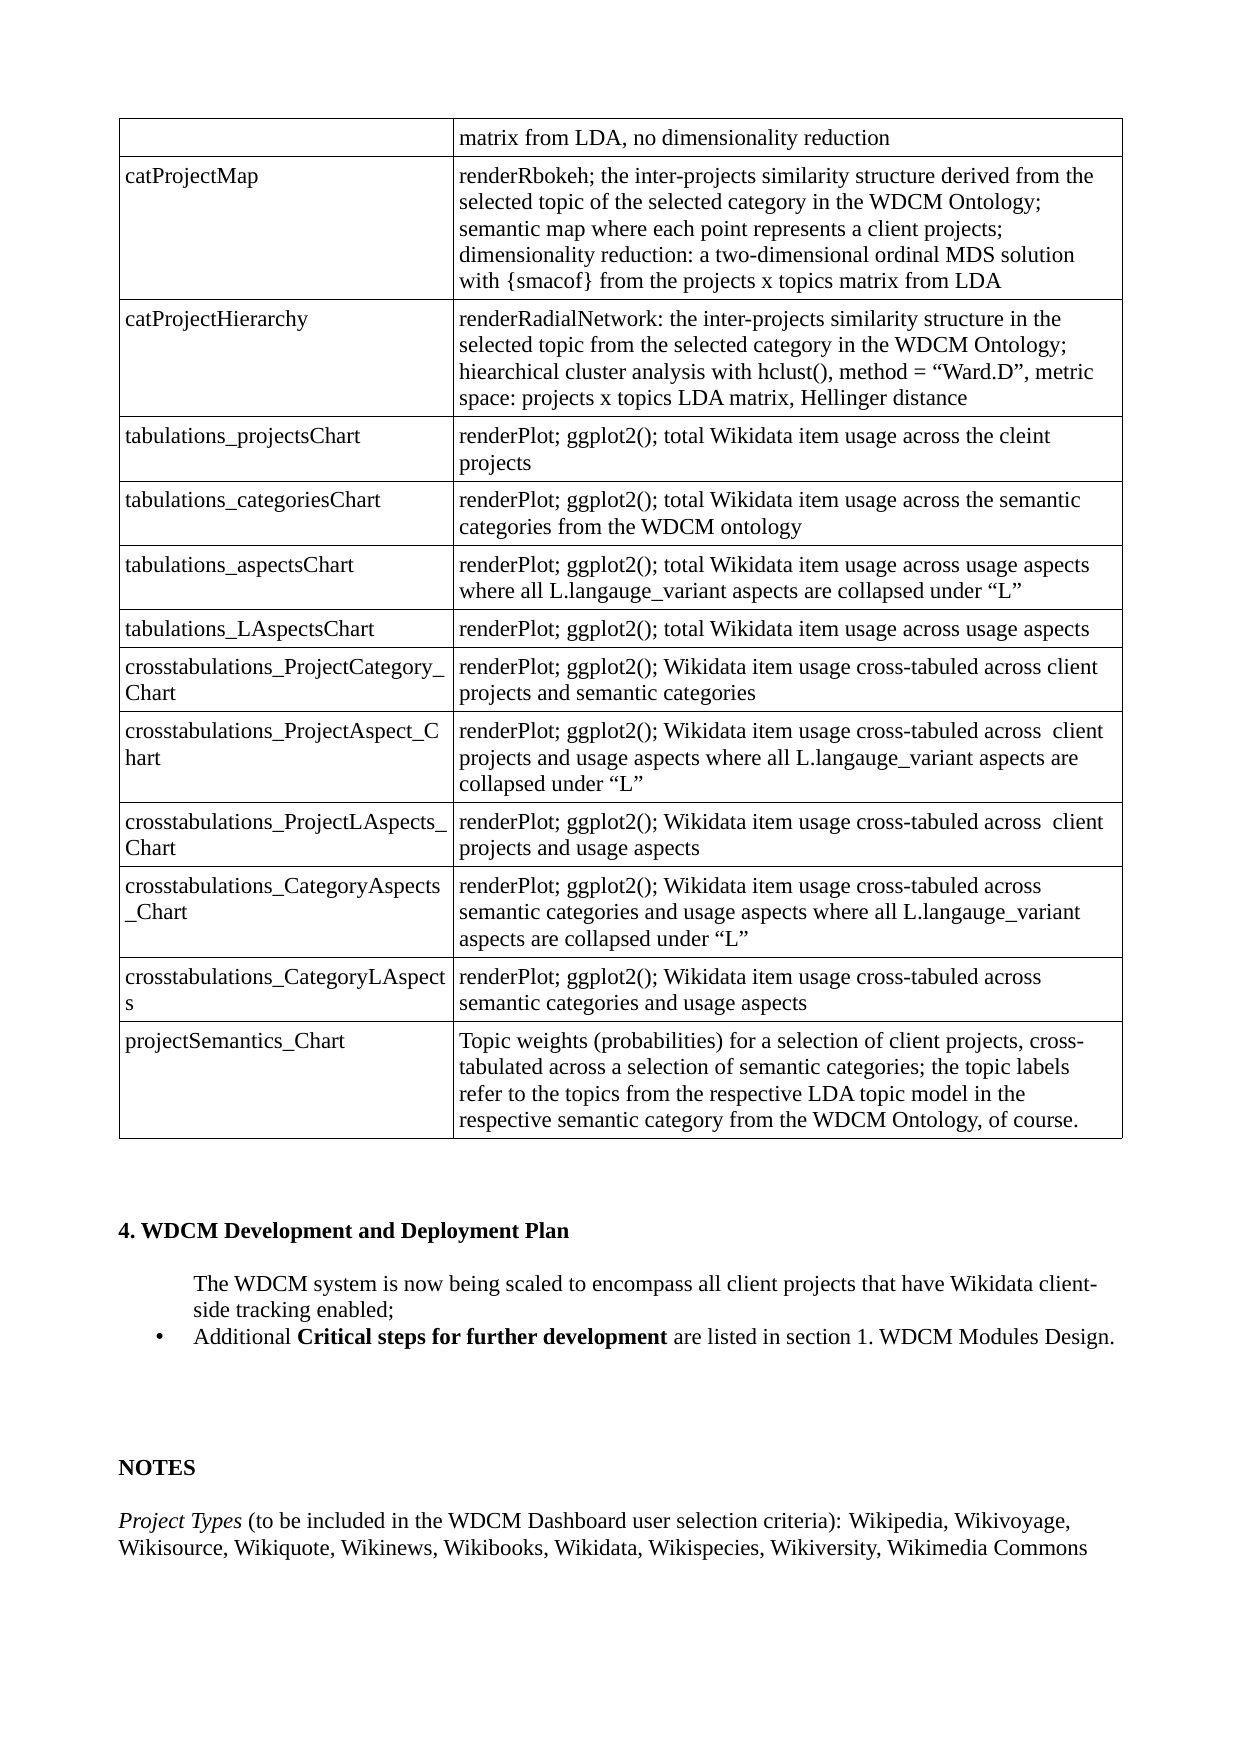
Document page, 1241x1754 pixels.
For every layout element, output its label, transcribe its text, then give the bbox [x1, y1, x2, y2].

table_cell renderPlot; ggplot2(); Wikidata item usage cross-tabuled across client projects and semantic categories [454, 648, 1122, 711]
table_cell renderRadialNetwork: the inter-projects similarity structure in the selected topic from the selected category in the WDCM Ontology; hiearchical cluster analysis with hclust(), method = “Ward.D”, metric space: projects x topics LDA matrix, Hellinger distance [454, 300, 1122, 416]
table_cell renderPlot; ggplot2(); Wikidata item usage cross-tabuled across client projects and usage aspects where all L.langauge_variant aspects are collapsed under “L” [454, 712, 1122, 802]
text NOTES [118, 1454, 1122, 1481]
table_cell renderRbokeh; the inter-projects similarity structure derived from the selected topic of the selected category in the WDCM Ontology; semantic map where each point represents a client projects; dimensionality reduction: a two-dimensional ordinal MDS solution with {smacof} from the projects x topics matrix from LDA [454, 157, 1122, 299]
table_cell crosstabulations_CategoryLAspects [120, 958, 453, 1021]
table_cell renderPlot; ggplot2(); Wikidata item usage cross-tabuled across client projects and usage aspects [454, 803, 1122, 866]
table_cell [120, 119, 453, 156]
table_cell tabulations_projectsChart [120, 417, 453, 481]
table_cell projectSemantics_Chart [120, 1022, 453, 1138]
table_cell crosstabulations_ProjectAspect_Chart [120, 712, 453, 802]
table_cell renderPlot; ggplot2(); Wikidata item usage cross-tabuled across semantic categories and usage aspects where all L.langauge_variant aspects are collapsed under “L” [454, 867, 1122, 957]
table_cell renderPlot; ggplot2(); total Wikidata item usage across usage aspects [454, 610, 1122, 647]
table_cell crosstabulations_ProjectLAspects_Chart [120, 803, 453, 866]
text Project Types (to be included in the WDCM Dashboard user selection criteria): Wikipedia, Wikivoyage, Wikisource, Wikiquote, Wikinews, Wikibooks, Wikidata, Wikispecies, Wikiversity, Wikimedia Commons [118, 1507, 1122, 1560]
table_cell crosstabulations_ProjectCategory_Chart [120, 648, 453, 711]
list Additional Critical steps for further development are listed in section 1. WDCM Modules Design. [156, 1323, 1122, 1349]
table_cell renderPlot; ggplot2(); total Wikidata item usage across the cleint projects [454, 417, 1122, 481]
table_cell crosstabulations_CategoryAspects_Chart [120, 867, 453, 957]
table_cell tabulations_LAspectsChart [120, 610, 453, 647]
table_cell Topic weights (probabilities) for a selection of client projects, cross-tabulated across a selection of semantic categories; the topic labels refer to the topics from the respective LDA topic model in the respective semantic category from the WDCM Ontology, of course. [454, 1022, 1122, 1138]
table_cell renderPlot; ggplot2(); total Wikidata item usage across usage aspects where all L.langauge_variant aspects are collapsed under “L” [454, 546, 1122, 609]
table_cell catProjectHierarchy [120, 300, 453, 416]
table_cell renderPlot; ggplot2(); total Wikidata item usage across the semantic categories from the WDCM ontology [454, 482, 1122, 545]
table_cell tabulations_aspectsChart [120, 546, 453, 609]
table_cell matrix from LDA, no dimensionality reduction [454, 119, 1122, 156]
table_cell tabulations_categoriesChart [120, 482, 453, 545]
table_cell catProjectMap [120, 157, 453, 299]
table_cell renderPlot; ggplot2(); Wikidata item usage cross-tabuled across semantic categories and usage aspects [454, 958, 1122, 1021]
text 4. WDCM Development and Deployment Plan [118, 1217, 1122, 1244]
list The WDCM system is now being scaled to encompass all client projects that have Wikidata client-side tracking enabled; [156, 1270, 1122, 1323]
